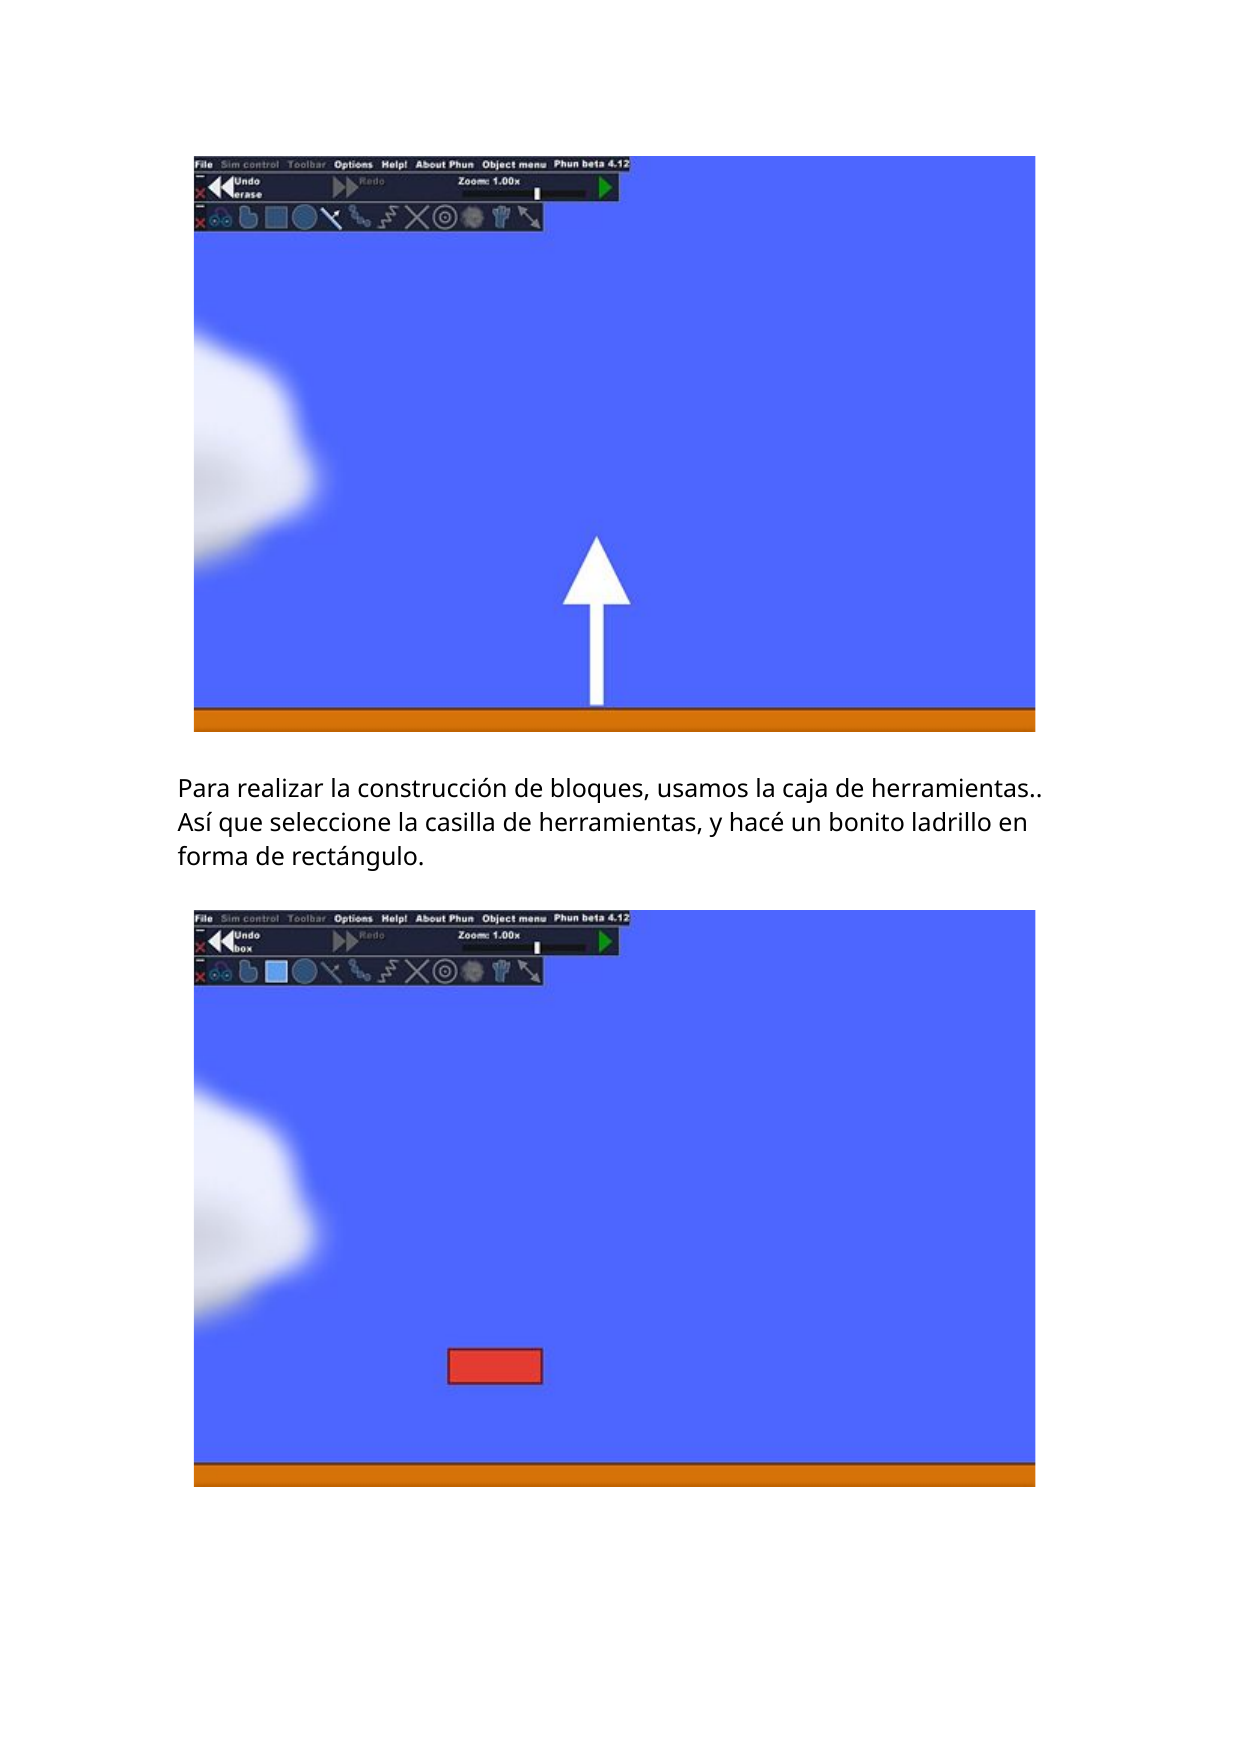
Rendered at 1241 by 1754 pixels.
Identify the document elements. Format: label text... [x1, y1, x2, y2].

picture [193, 910, 1036, 1487]
picture [193, 156, 1036, 732]
text Para realizar la construcción de bloques, usamos la caja de herramientas.. Así que seleccione la casilla de herramientas, y hacé un bonito ladrillo en forma de rectángulo. [177, 770, 1063, 872]
